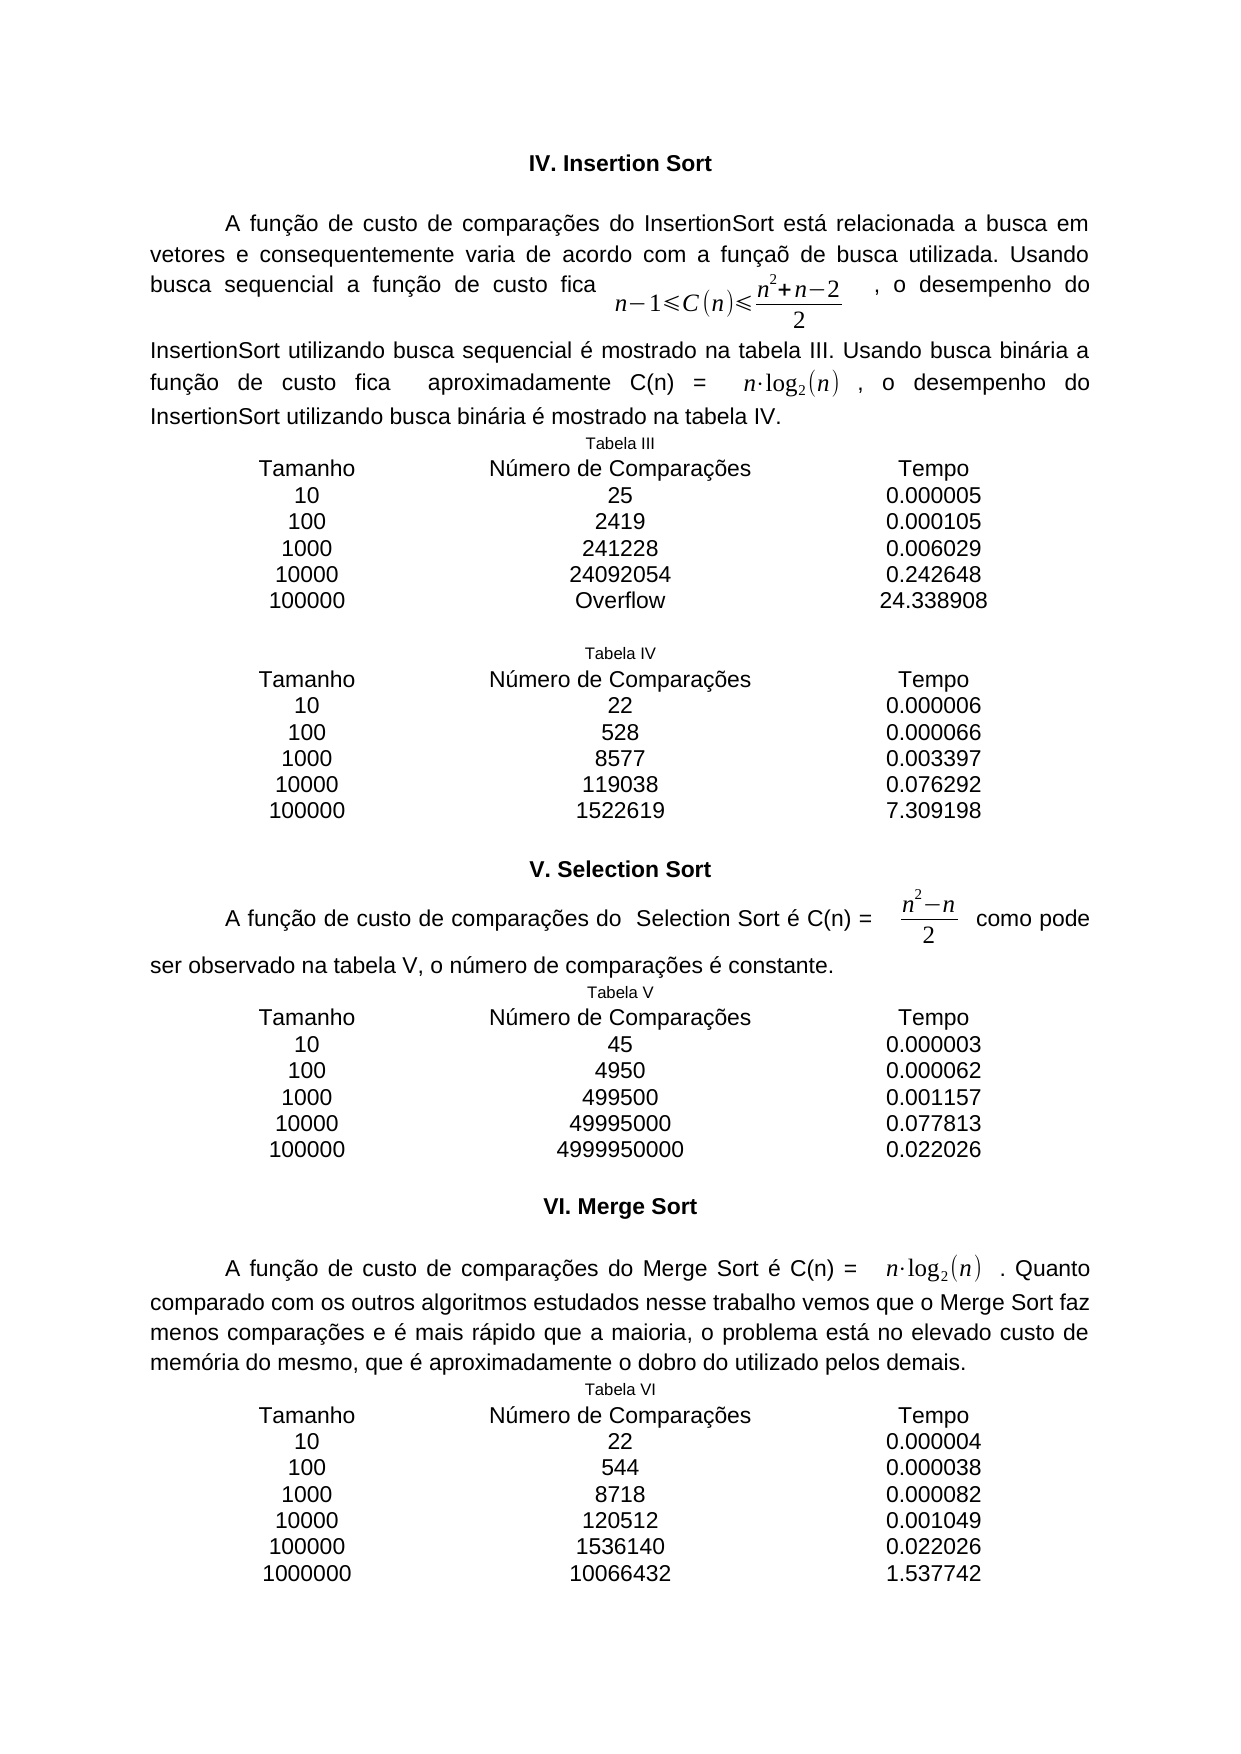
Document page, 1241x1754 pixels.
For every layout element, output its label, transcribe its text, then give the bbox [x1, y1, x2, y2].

table_cell 100000 [150, 587, 463, 613]
table_cell 0.006029 [777, 535, 1090, 561]
table_header Tempo [777, 666, 1090, 692]
text IV. Insertion Sort [150, 150, 1090, 176]
table_cell 10000 [150, 1110, 463, 1136]
text A função de custo de comparações do Merge Sort é C(n) = . Quanto comparado com os outros algoritmos estudados nesse trabalho vemos que o Merge Sort faz menos comparações e é mais rápido que a maioria, o problema está no elevado custo de memória do mesmo, que é aproximadamente o dobro do utilizado pelos demais. [150, 1253, 1090, 1376]
table_cell 100000 [150, 1136, 463, 1162]
table_cell 22 [463, 1428, 777, 1454]
table_header Tamanho [150, 455, 463, 482]
table_cell 10000 [150, 1507, 463, 1533]
table_cell 100 [150, 1057, 463, 1083]
table_cell 8577 [463, 745, 777, 771]
table_cell 0.000004 [777, 1428, 1090, 1454]
text A função de custo de comparações do Selection Sort é C(n) = como pode ser observado na tabela V, o número de comparações é constante. [150, 886, 1090, 978]
table_cell 0.076292 [777, 771, 1090, 797]
table_cell 1522619 [463, 798, 777, 825]
table_header Tempo [777, 1402, 1090, 1428]
table_cell 8718 [463, 1481, 777, 1507]
table_cell 10 [150, 482, 463, 508]
table_cell 0.000003 [777, 1031, 1090, 1057]
table_cell 25 [463, 482, 777, 508]
table_cell 1000 [150, 535, 463, 561]
table_header Tamanho [150, 666, 463, 692]
table_cell 0.000062 [777, 1057, 1090, 1083]
table_cell 0.000006 [777, 692, 1090, 718]
table_cell 24.338908 [777, 587, 1090, 613]
table_cell 0.022026 [777, 1533, 1090, 1560]
table_cell 2419 [463, 508, 777, 534]
table_cell 120512 [463, 1507, 777, 1533]
table_cell 100 [150, 719, 463, 745]
table_cell 100000 [150, 1533, 463, 1560]
table_cell 0.001049 [777, 1507, 1090, 1533]
table_cell 1.537742 [777, 1560, 1090, 1586]
table_cell 0.000038 [777, 1454, 1090, 1481]
table_header Tamanho [150, 1004, 463, 1031]
table_cell 10000 [150, 561, 463, 587]
table_cell 10 [150, 692, 463, 718]
table_cell 1000 [150, 1481, 463, 1507]
text Tabela V [150, 982, 1090, 1002]
table_cell 1000000 [150, 1560, 463, 1586]
table_cell Overflow [463, 587, 777, 613]
text V. Selection Sort [150, 856, 1090, 882]
table_cell 0.242648 [777, 561, 1090, 587]
text Tabela VI [150, 1379, 1090, 1399]
table_cell 0.000105 [777, 508, 1090, 534]
table_cell 10 [150, 1428, 463, 1454]
table_cell 22 [463, 692, 777, 718]
table_header Número de Comparações [463, 455, 777, 482]
table_header Tempo [777, 455, 1090, 482]
table_cell 4950 [463, 1057, 777, 1083]
table_cell 0.077813 [777, 1110, 1090, 1136]
table_cell 1000 [150, 745, 463, 771]
table_cell 4999950000 [463, 1136, 777, 1162]
table_cell 0.000082 [777, 1481, 1090, 1507]
table_cell 0.003397 [777, 745, 1090, 771]
table_cell 100000 [150, 798, 463, 825]
table_cell 10000 [150, 771, 463, 797]
table_cell 528 [463, 719, 777, 745]
table_cell 100 [150, 1454, 463, 1481]
text VI. Merge Sort [150, 1193, 1090, 1219]
table_cell 10066432 [463, 1560, 777, 1586]
table_cell 0.000005 [777, 482, 1090, 508]
table_header Número de Comparações [463, 666, 777, 692]
table_cell 24092054 [463, 561, 777, 587]
table_cell 100 [150, 508, 463, 534]
table_cell 0.022026 [777, 1136, 1090, 1162]
table_cell 45 [463, 1031, 777, 1057]
table_cell 1536140 [463, 1533, 777, 1560]
table_header Número de Comparações [463, 1004, 777, 1031]
text Tabela IV [150, 644, 1090, 663]
table_header Número de Comparações [463, 1402, 777, 1428]
table_cell 241228 [463, 535, 777, 561]
table_cell 544 [463, 1454, 777, 1481]
table_cell 49995000 [463, 1110, 777, 1136]
table_cell 0.001157 [777, 1084, 1090, 1110]
table_cell 10 [150, 1031, 463, 1057]
table_header Tempo [777, 1004, 1090, 1031]
table_cell 119038 [463, 771, 777, 797]
table_cell 1000 [150, 1084, 463, 1110]
table_cell 0.000066 [777, 719, 1090, 745]
text A função de custo de comparações do InsertionSort está relacionada a busca em vetores e consequentemente varia de acordo com a funçaõ de busca utilizada. Usando busca sequencial a função de custo fica , o desempenho do InsertionSort utilizando busca sequencial é mostrado na tabela III. Usando busca binária a função de custo fica aproximadamente C(n) = , o desempenho do InsertionSort utilizando busca binária é mostrado na tabela IV. [150, 210, 1090, 429]
table_cell 7.309198 [777, 798, 1090, 825]
text Tabela III [150, 433, 1090, 453]
table_header Tamanho [150, 1402, 463, 1428]
table_cell 499500 [463, 1084, 777, 1110]
